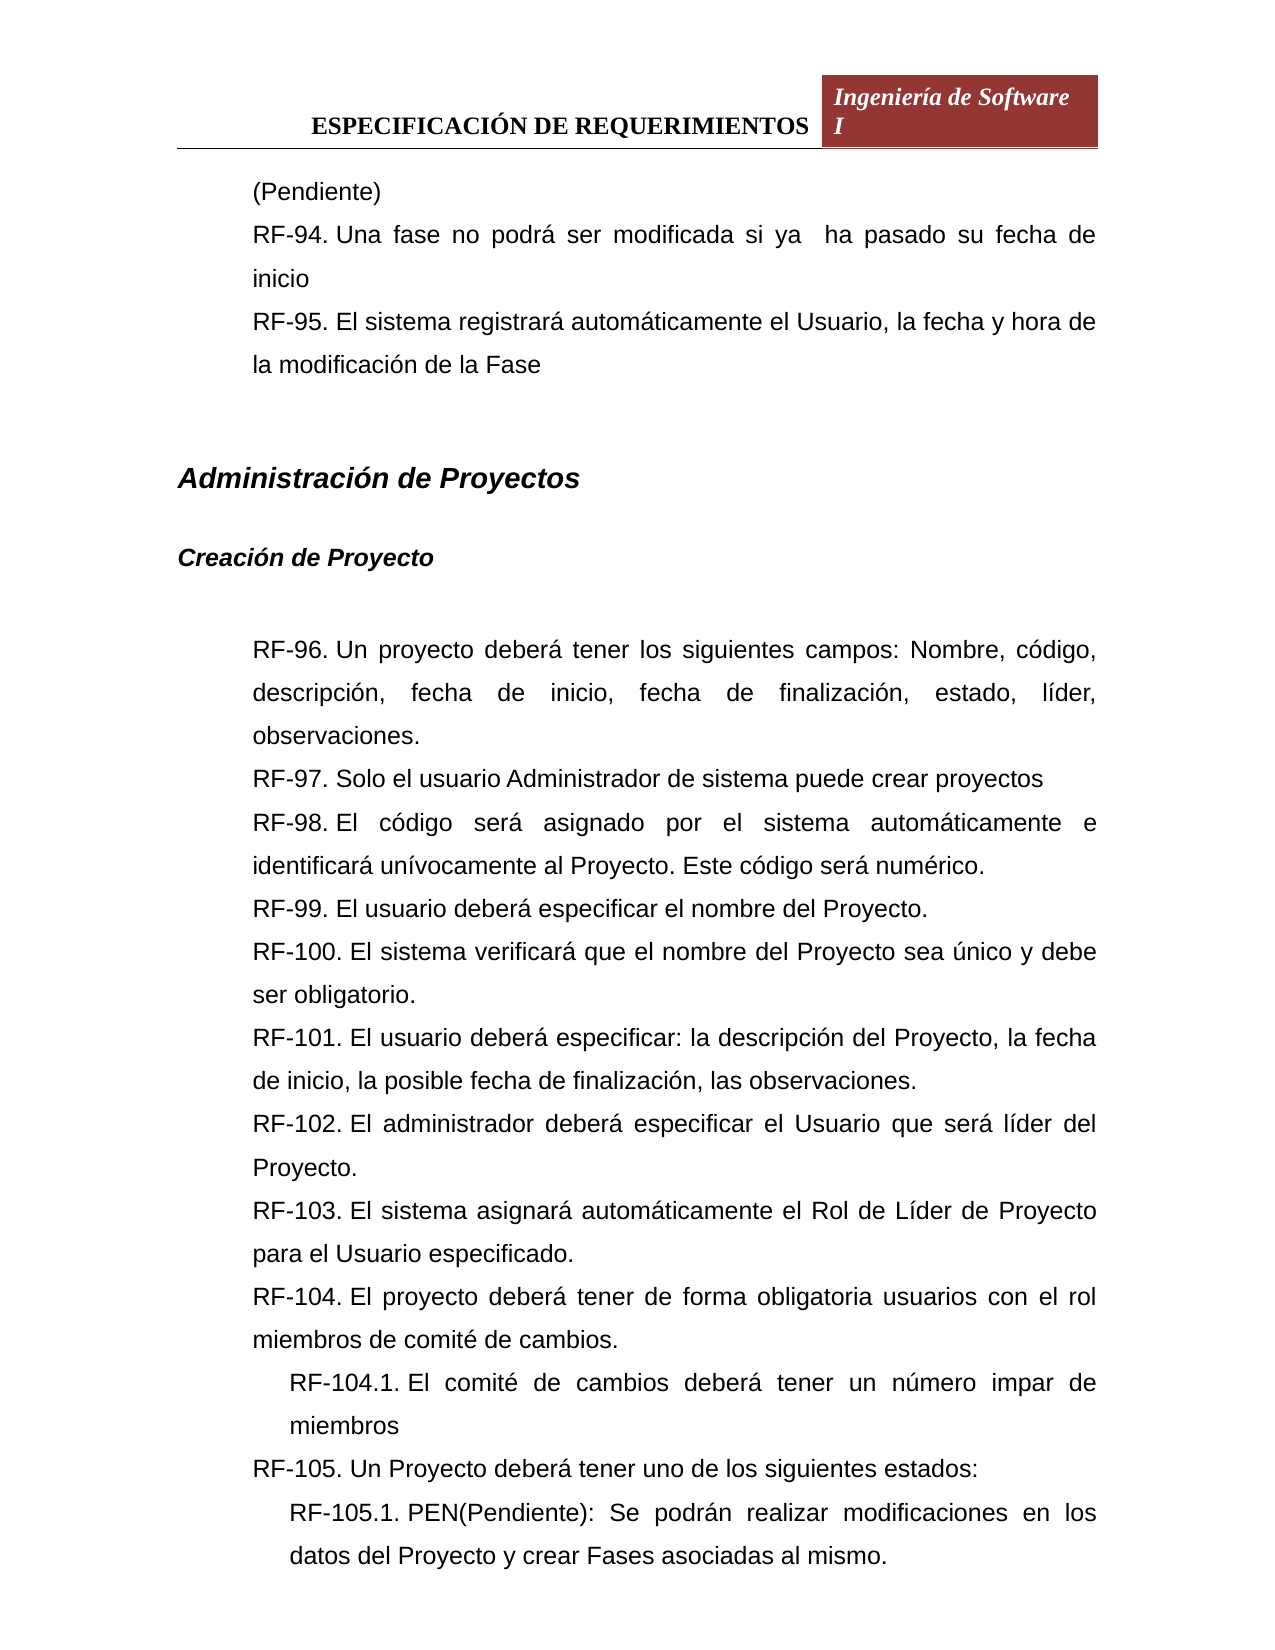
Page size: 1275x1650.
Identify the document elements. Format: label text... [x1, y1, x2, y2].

list PEN(Pendiente): Se podrán realizar modificaciones en los datos del Proyecto y crear Fases asociadas al mismo. [289, 1498, 1098, 1569]
list Un Proyecto deberá tener uno de los siguientes estados: [177, 1454, 1098, 1483]
list Un proyecto deberá tener los siguientes campos: Nombre, código, descripción, fecha de inicio, fecha de finalización, estado, líder, observaciones. [177, 635, 1098, 750]
list Una fase no podrá ser modificada si ya ha pasado su fecha de inicio [177, 220, 1098, 292]
list El sistema registrará automáticamente el Usuario, la fecha y hora de la modificación de la Fase [177, 307, 1098, 378]
text Administración de Proyectos [177, 461, 1098, 494]
text Creación de Proyecto [177, 543, 1098, 571]
list El sistema verificará que el nombre del Proyecto sea único y debe ser obligatorio. [177, 937, 1098, 1009]
list El usuario deberá especificar el nombre del Proyecto. [177, 894, 1098, 923]
list El proyecto deberá tener de forma obligatoria usuarios con el rol miembros de comité de cambios. [177, 1282, 1098, 1354]
list El código será asignado por el sistema automáticamente e identificará unívocamente al Proyecto. Este código será numérico. [177, 808, 1098, 879]
list El usuario deberá especificar: la descripción del Proyecto, la fecha de inicio, la posible fecha de finalización, las observaciones. [177, 1023, 1098, 1095]
list Solo el usuario Administrador de sistema puede crear proyectos [177, 764, 1098, 793]
list El comité de cambios deberá tener un número impar de miembros [289, 1368, 1098, 1440]
list El sistema asignará automáticamente el Rol de Líder de Proyecto para el Usuario especificado. [177, 1196, 1098, 1268]
list El administrador deberá especificar el Usuario que será líder del Proyecto. [177, 1109, 1098, 1181]
list (Pendiente) [177, 177, 1098, 206]
